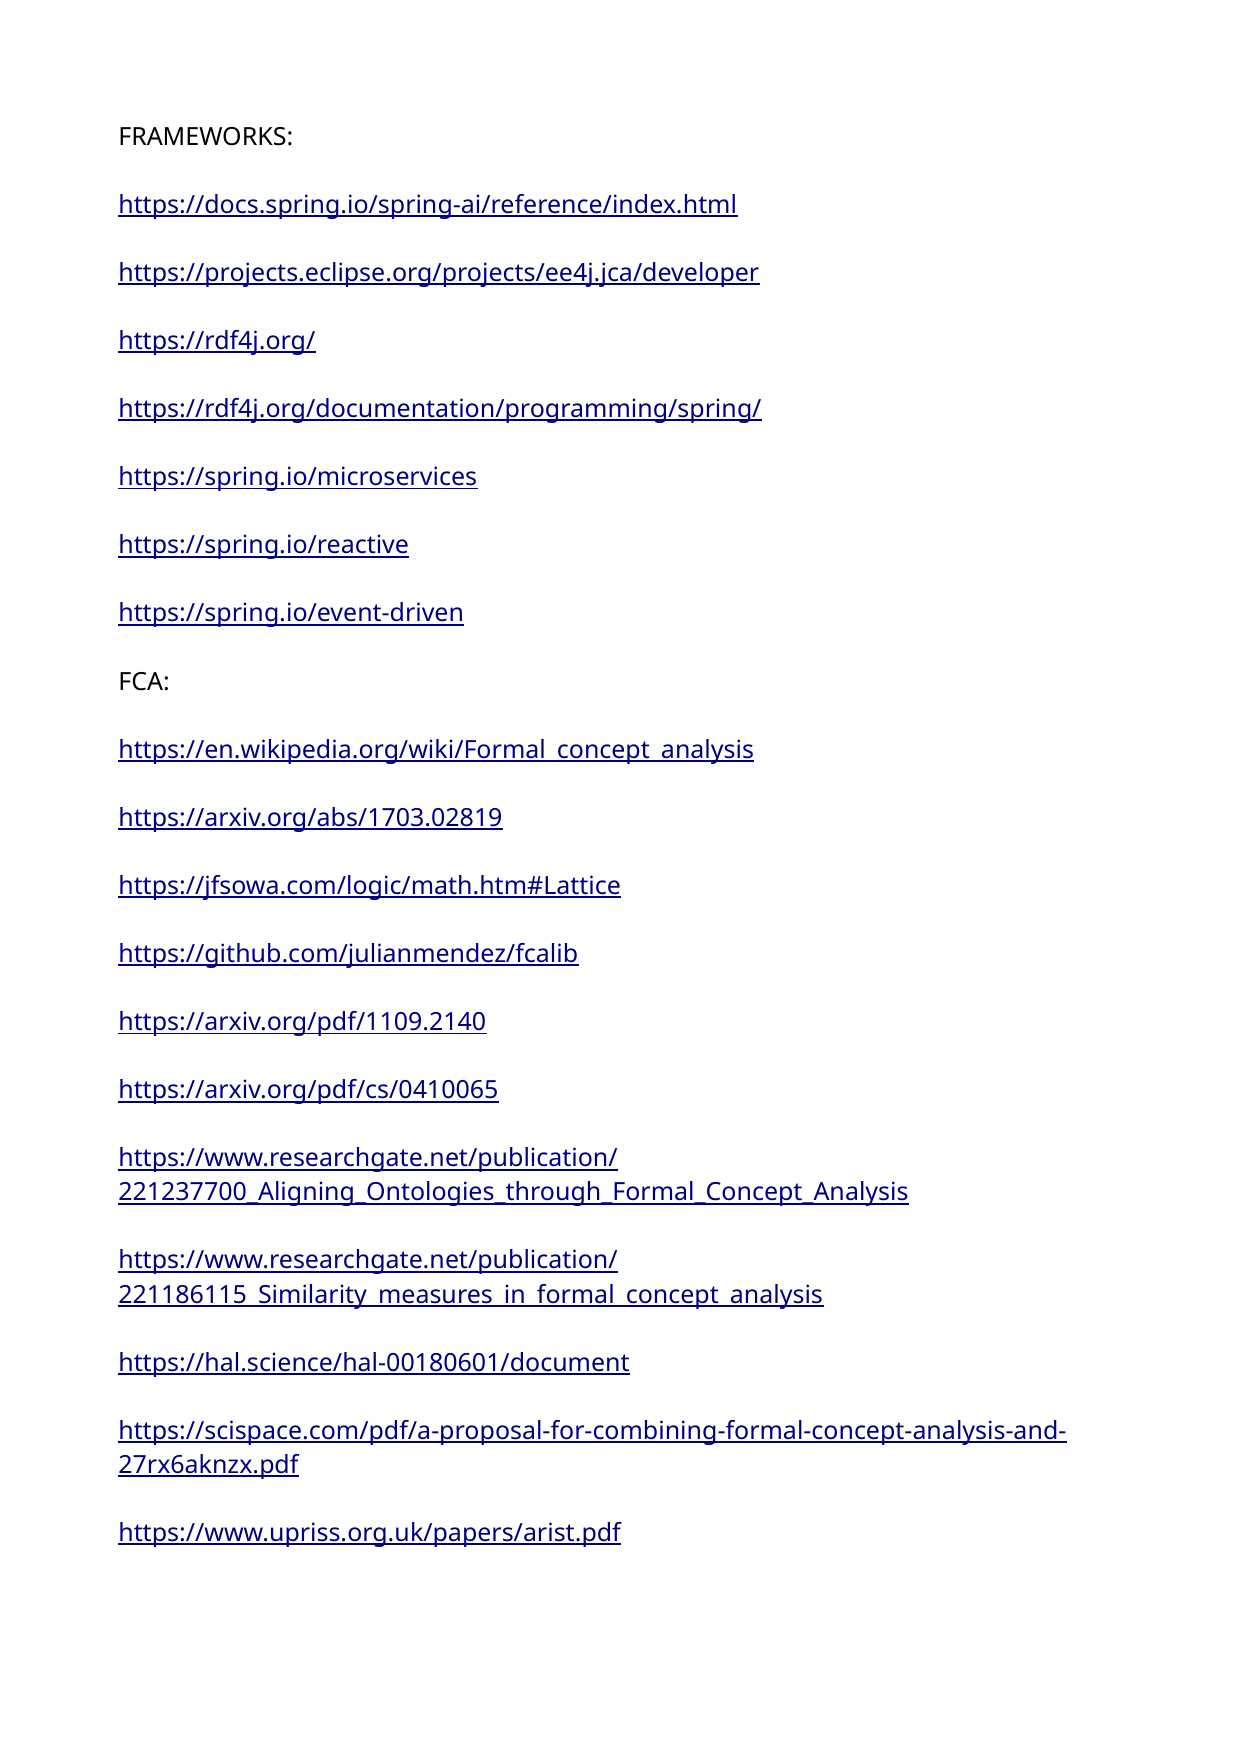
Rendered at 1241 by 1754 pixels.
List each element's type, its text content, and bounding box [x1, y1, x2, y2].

text https://www.researchgate.net/publication/221237700_Aligning_Ontologies_through_Formal_Concept_Analysis [118, 1140, 1122, 1208]
text https://www.upriss.org.uk/papers/arist.pdf [118, 1515, 1122, 1549]
text https://docs.spring.io/spring-ai/reference/index.html [118, 186, 1122, 220]
text https://github.com/julianmendez/fcalib [118, 936, 1122, 970]
text https://en.wikipedia.org/wiki/Formal_concept_analysis [118, 731, 1122, 765]
text https://spring.io/event-driven [118, 595, 1122, 629]
text https://hal.science/hal-00180601/document [118, 1344, 1122, 1378]
text https://arxiv.org/abs/1703.02819 [118, 799, 1122, 833]
text https://jfsowa.com/logic/math.htm#Lattice [118, 867, 1122, 902]
text FRAMEWORKS: [118, 118, 1122, 152]
text https://spring.io/microservices [118, 459, 1122, 493]
text https://projects.eclipse.org/projects/ee4j.jca/developer [118, 254, 1122, 288]
text https://arxiv.org/pdf/cs/0410065 [118, 1072, 1122, 1106]
text https://www.researchgate.net/publication/221186115_Similarity_measures_in_formal_concept_analysis [118, 1242, 1122, 1310]
text FCA: [118, 663, 1122, 697]
text https://scispace.com/pdf/a-proposal-for-combining-formal-concept-analysis-and-27rx6aknzx.pdf [118, 1412, 1122, 1481]
text https://spring.io/reactive [118, 527, 1122, 561]
text https://arxiv.org/pdf/1109.2140 [118, 1004, 1122, 1038]
text https://rdf4j.org/ [118, 322, 1122, 357]
text https://rdf4j.org/documentation/programming/spring/ [118, 391, 1122, 425]
